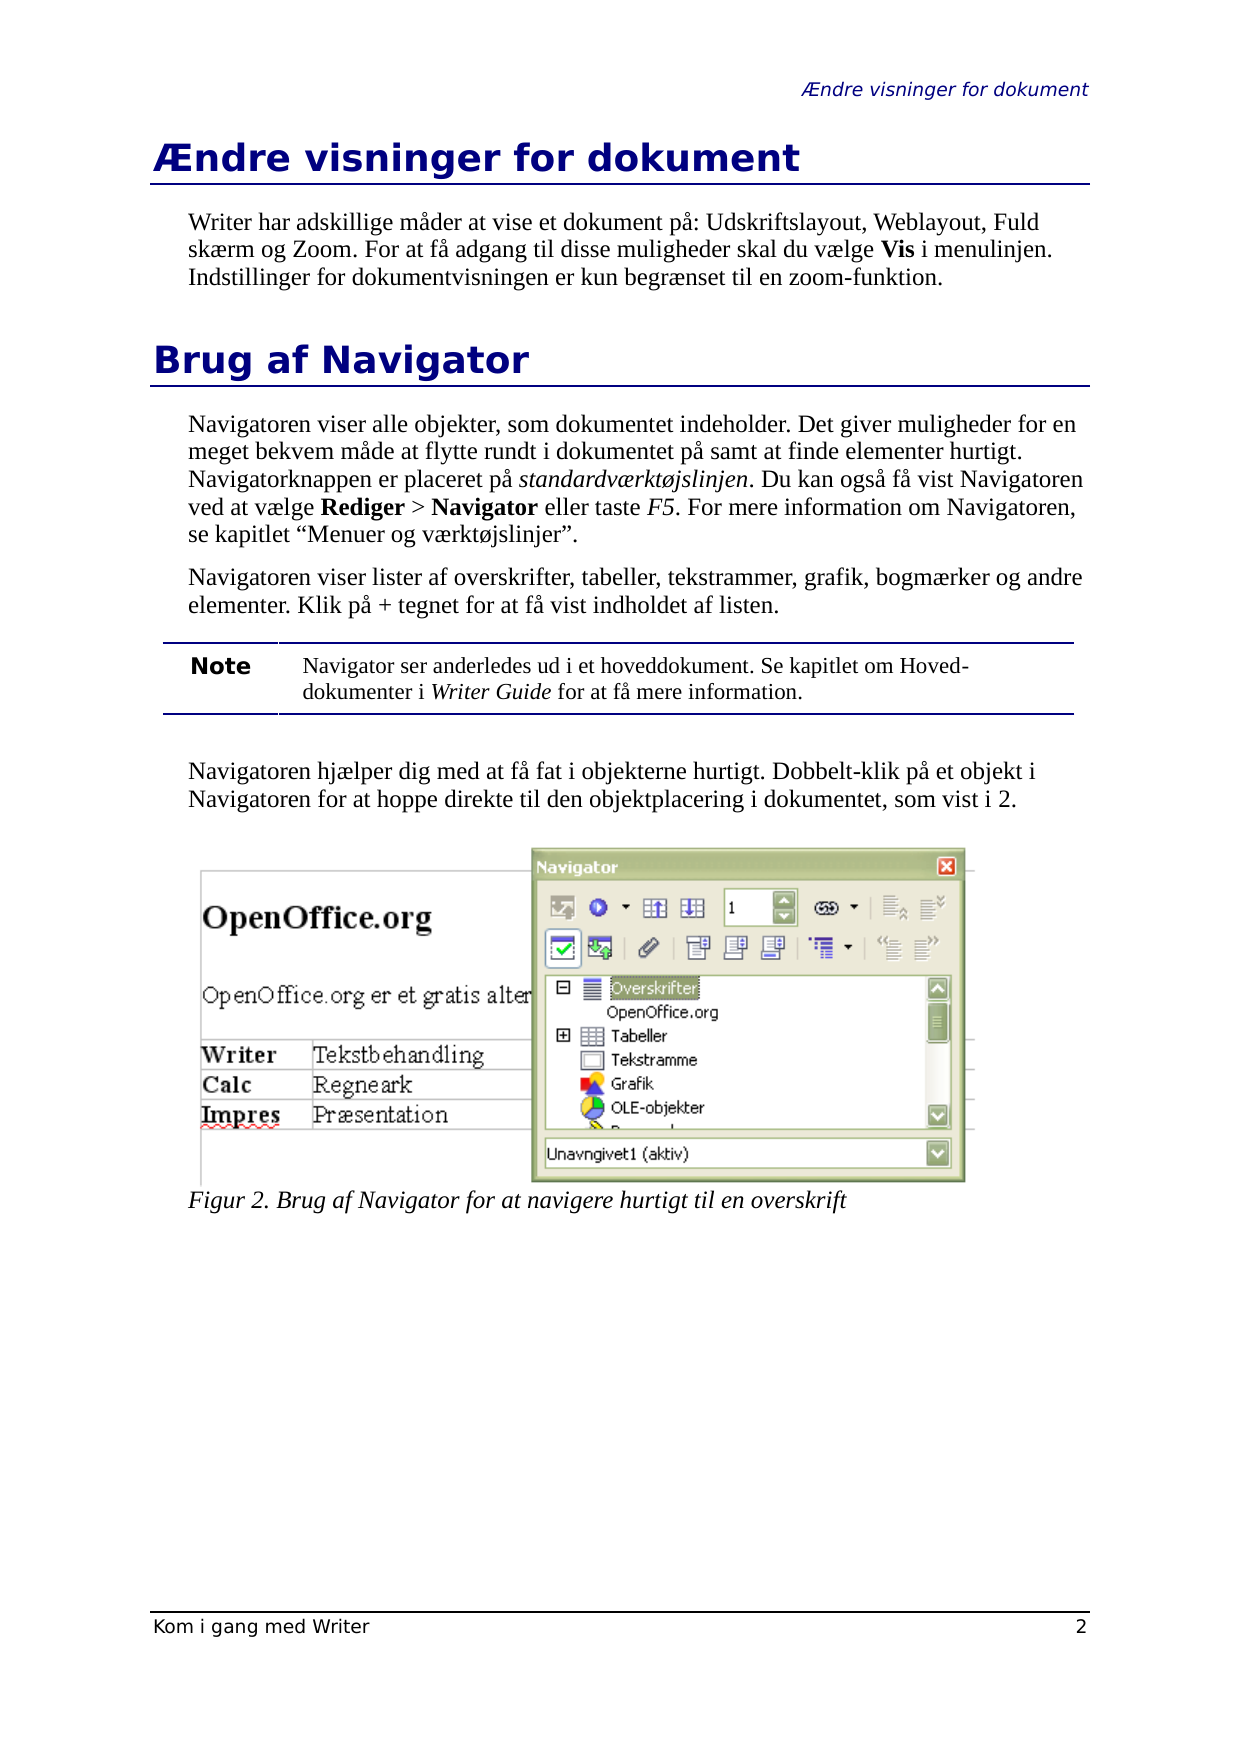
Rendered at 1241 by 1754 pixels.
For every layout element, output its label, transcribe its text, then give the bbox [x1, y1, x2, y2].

subtitle Ændre visninger for dokument [150, 134, 1090, 183]
subtitle Brug af Navigator [150, 336, 1090, 385]
text Navigatoren viser lister af overskrifter, tabeller, tekstrammer, grafik, bogmærker og andre elementer. Klik på + tegnet for at få vist indholdet af listen. [188, 563, 1090, 618]
picture [187, 842, 976, 1187]
text Navigatoren viser alle objekter, som dokumentet indeholder. Det giver muligheder for en meget bekvem måde at flytte rundt i dokumentet på samt at finde elementer hurtigt. Navigatorknappen er placeret på standardværktøjslinjen. Du kan også få vist Navigatoren ved at vælge Rediger > Navigator eller taste F5. For mere information om Navigatoren, se kapitlet “Menuer og værktøjslinjer”. [188, 410, 1090, 548]
table_header Note [163, 644, 278, 713]
text Navigatoren hjælper dig med at få fat i objekterne hurtigt. Dobbelt-klik på et objekt i Navigatoren for at hoppe direkte til den objektplacering i dokumentet, som vist i Figur 2. [188, 757, 1090, 813]
text Figur 2. Brug af Navigator for at navigere hurtigt til en overskrift [188, 1187, 975, 1214]
table_header Navigator ser anderledes ud i et hoveddokument. Se kapitlet om Hoved­dokumenter i Writer Guide for at få mere information. [279, 644, 1074, 713]
text Writer har adskillige måder at vise et dokument på: Udskriftslayout, Weblayout, Fuld skærm og Zoom. For at få adgang til disse muligheder skal du vælge Vis i menulinjen. Indstillinger for dokumentvisningen er kun begrænset til en zoom-funktion. [188, 208, 1090, 291]
